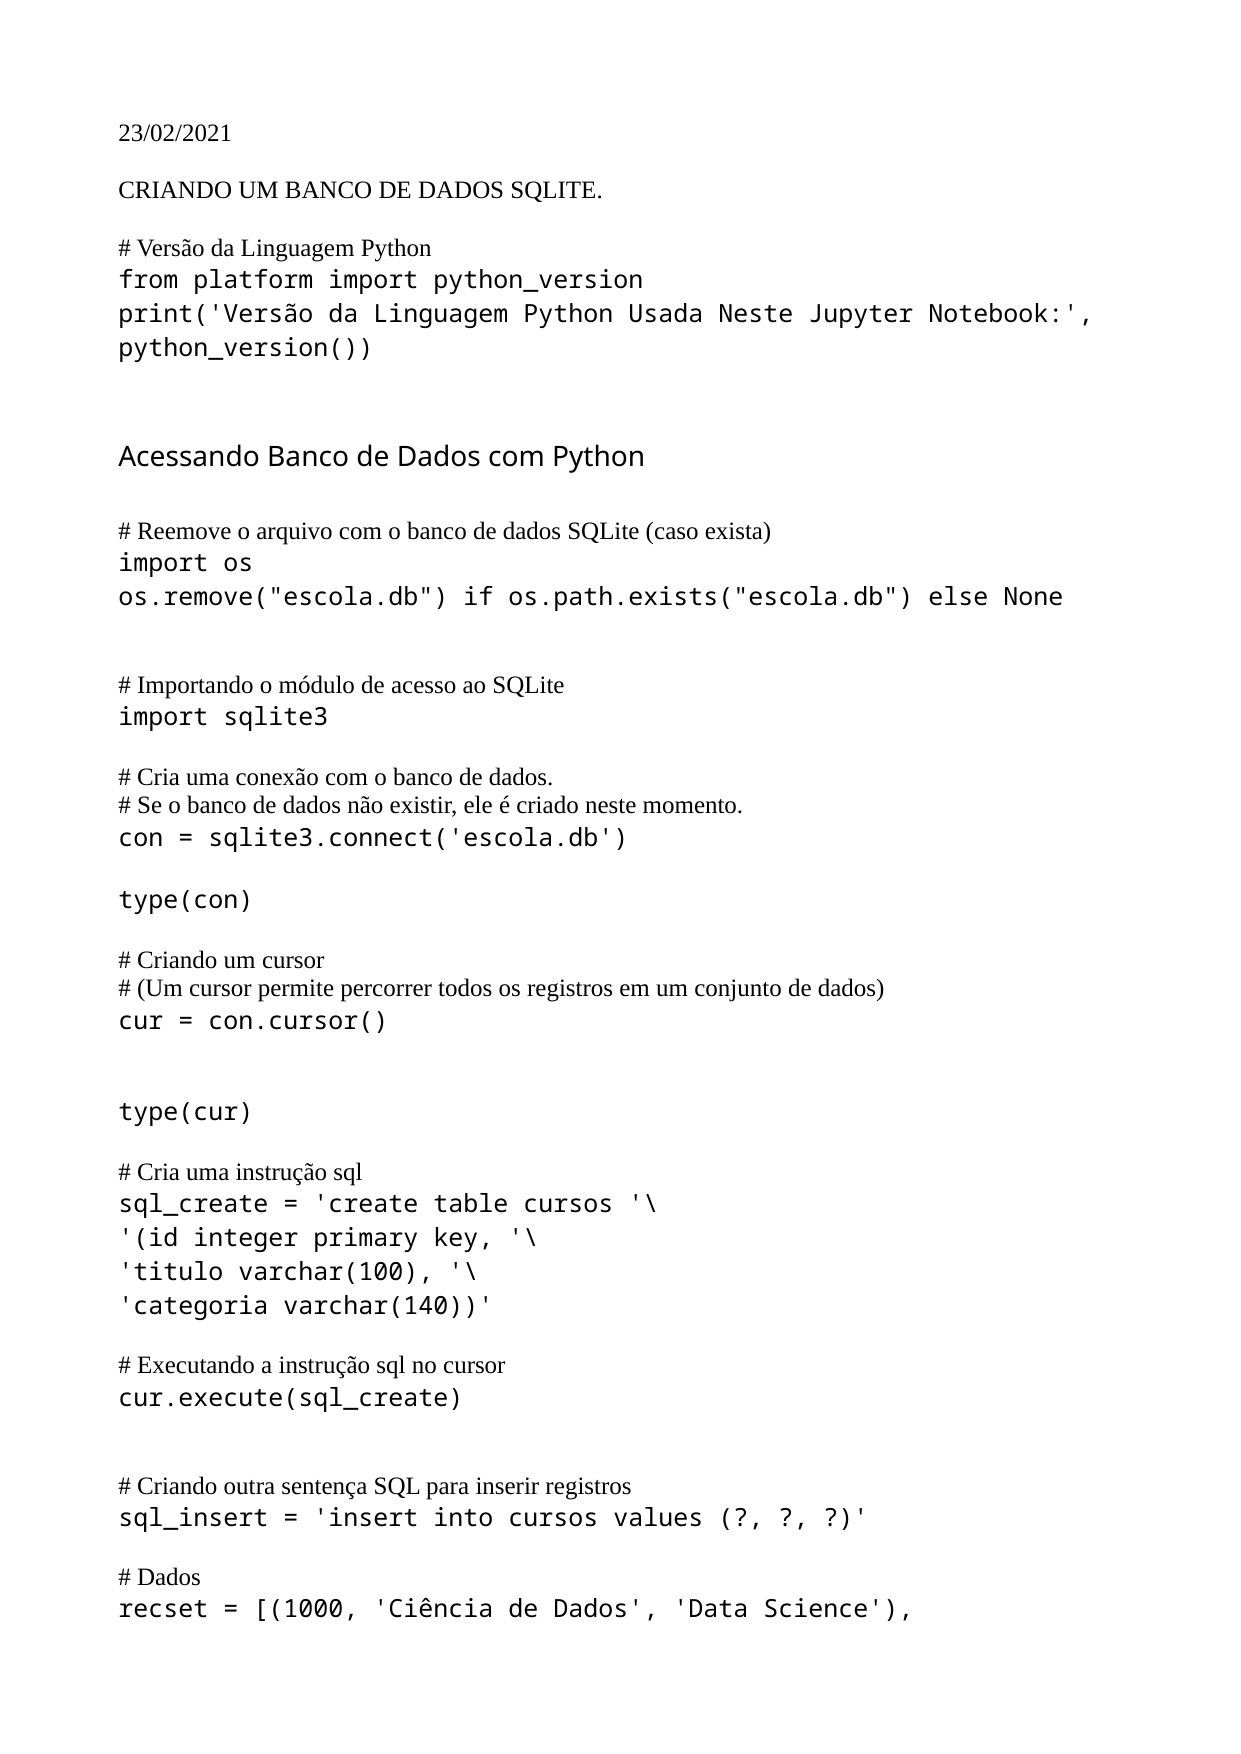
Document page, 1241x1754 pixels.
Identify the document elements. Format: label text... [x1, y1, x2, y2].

text 'titulo varchar(100), '\ [118, 1253, 1122, 1288]
text # Reemove o arquivo com o banco de dados SQLite (caso exista) [118, 516, 1122, 544]
text type(con) [118, 882, 1122, 916]
text # (Um cursor permite percorrer todos os registros em um conjunto de dados) [118, 973, 1122, 1002]
text print('Versão da Linguagem Python Usada Neste Jupyter Notebook:', python_version()) [118, 296, 1122, 364]
text import os [118, 544, 1122, 578]
text from platform import python_version [118, 262, 1122, 296]
text # Criando um cursor [118, 945, 1122, 973]
text os.remove("escola.db") if os.path.exists("escola.db") else None [118, 578, 1122, 613]
text 23/02/2021 [118, 118, 1122, 147]
text # Executando a instrução sql no cursor [118, 1350, 1122, 1379]
text import sqlite3 [118, 699, 1122, 733]
text # Dados [118, 1562, 1122, 1591]
text # Cria uma instrução sql [118, 1157, 1122, 1185]
text recset = [(1000, 'Ciência de Dados', 'Data Science'), [118, 1591, 1122, 1625]
text sql_create = 'create table cursos '\ [118, 1185, 1122, 1219]
text 'categoria varchar(140))' [118, 1288, 1122, 1322]
text CRIANDO UM BANCO DE DADOS SQLITE. [118, 176, 1122, 204]
text # Importando o módulo de acesso ao SQLite [118, 670, 1122, 699]
subtitle Acessando Banco de Dados com Python [118, 436, 1122, 474]
text # Criando outra sentença SQL para inserir registros [118, 1471, 1122, 1499]
text cur = con.cursor() [118, 1002, 1122, 1036]
text cur.execute(sql_create) [118, 1379, 1122, 1413]
text sql_insert = 'insert into cursos values (?, ?, ?)' [118, 1499, 1122, 1533]
text # Cria uma conexão com o banco de dados. [118, 762, 1122, 790]
text type(cur) [118, 1094, 1122, 1128]
text # Versão da Linguagem Python [118, 233, 1122, 262]
text '(id integer primary key, '\ [118, 1219, 1122, 1253]
text # Se o banco de dados não existir, ele é criado neste momento. [118, 790, 1122, 819]
text con = sqlite3.connect('escola.db') [118, 819, 1122, 853]
